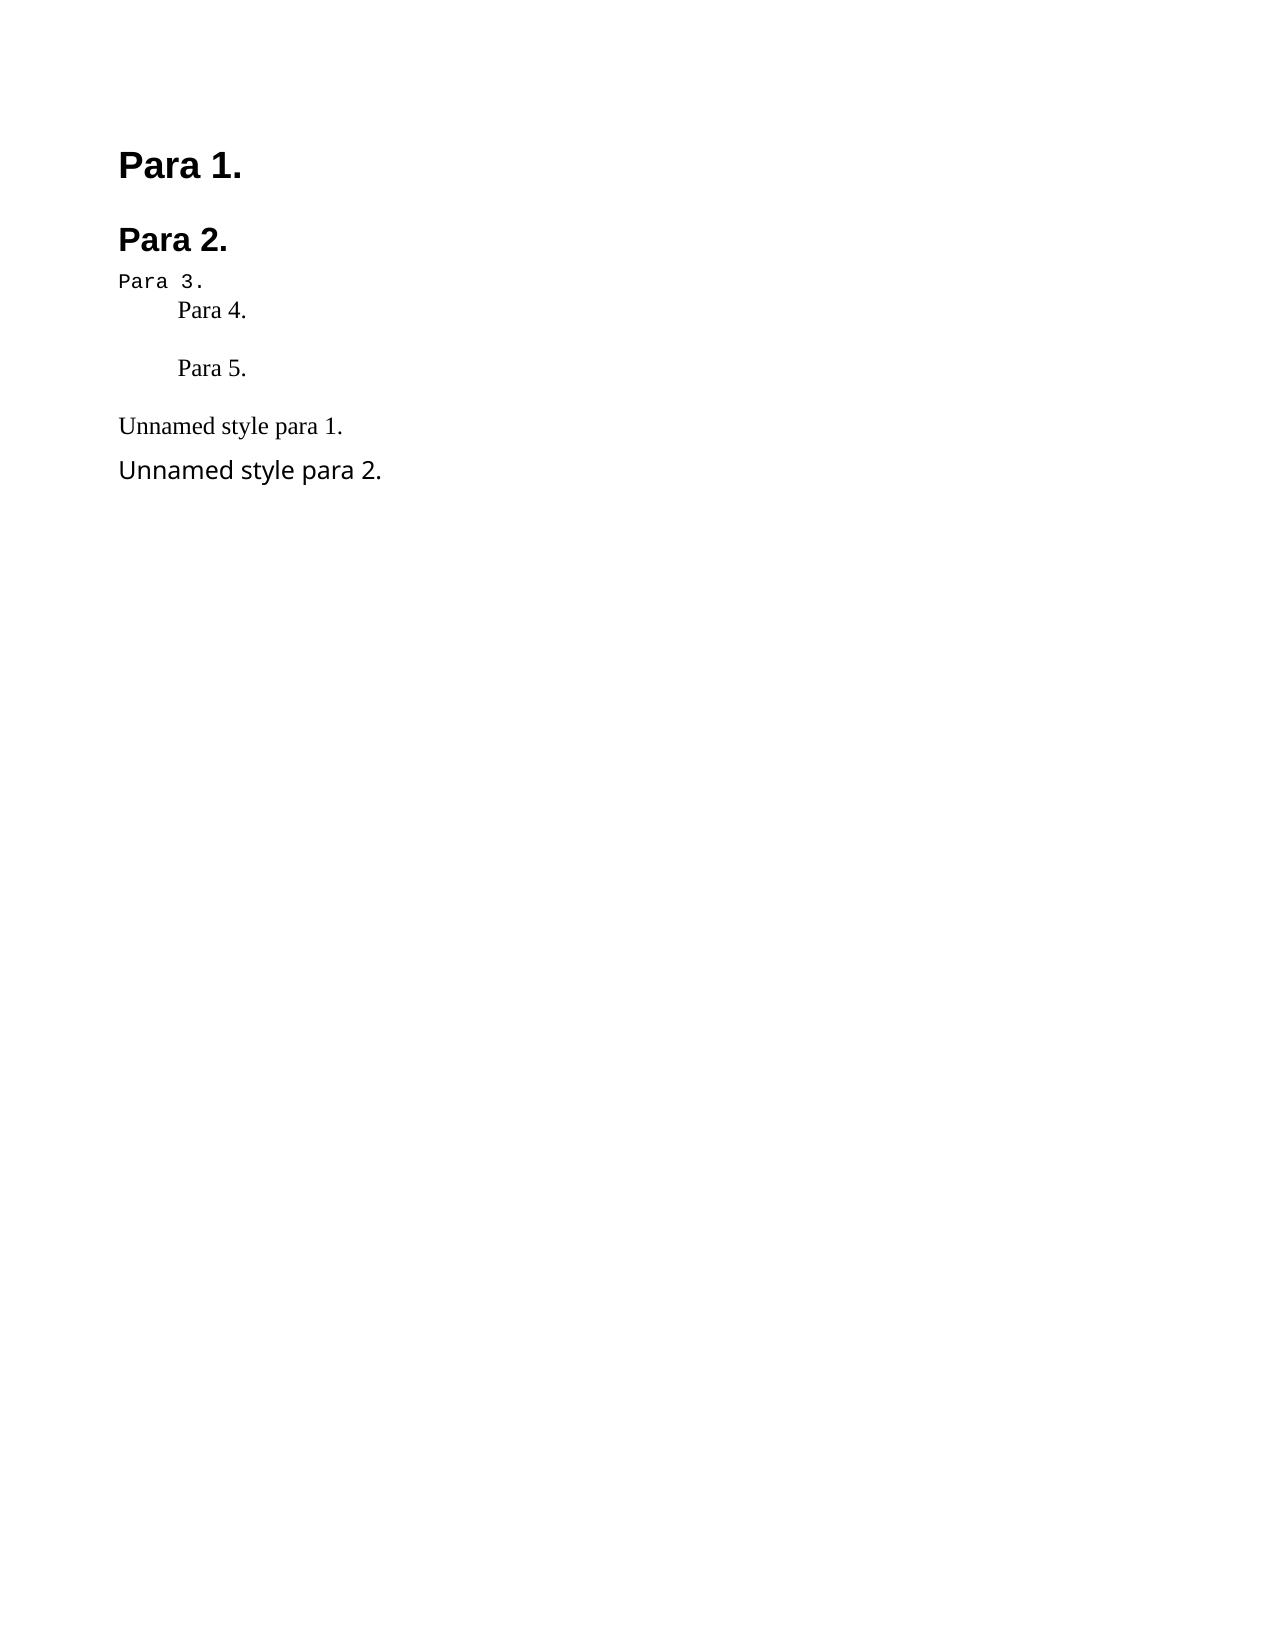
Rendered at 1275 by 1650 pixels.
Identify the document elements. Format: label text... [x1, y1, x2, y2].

text Para 4. [177, 295, 1098, 324]
text Unnamed style para 2. [118, 453, 1157, 487]
subtitle Para 2. [118, 220, 1157, 259]
subtitle Para 1. [118, 143, 1157, 187]
text Para 5. [177, 353, 1098, 382]
text Unnamed style para 1. [118, 411, 1157, 440]
text Para 3. [118, 271, 1157, 295]
